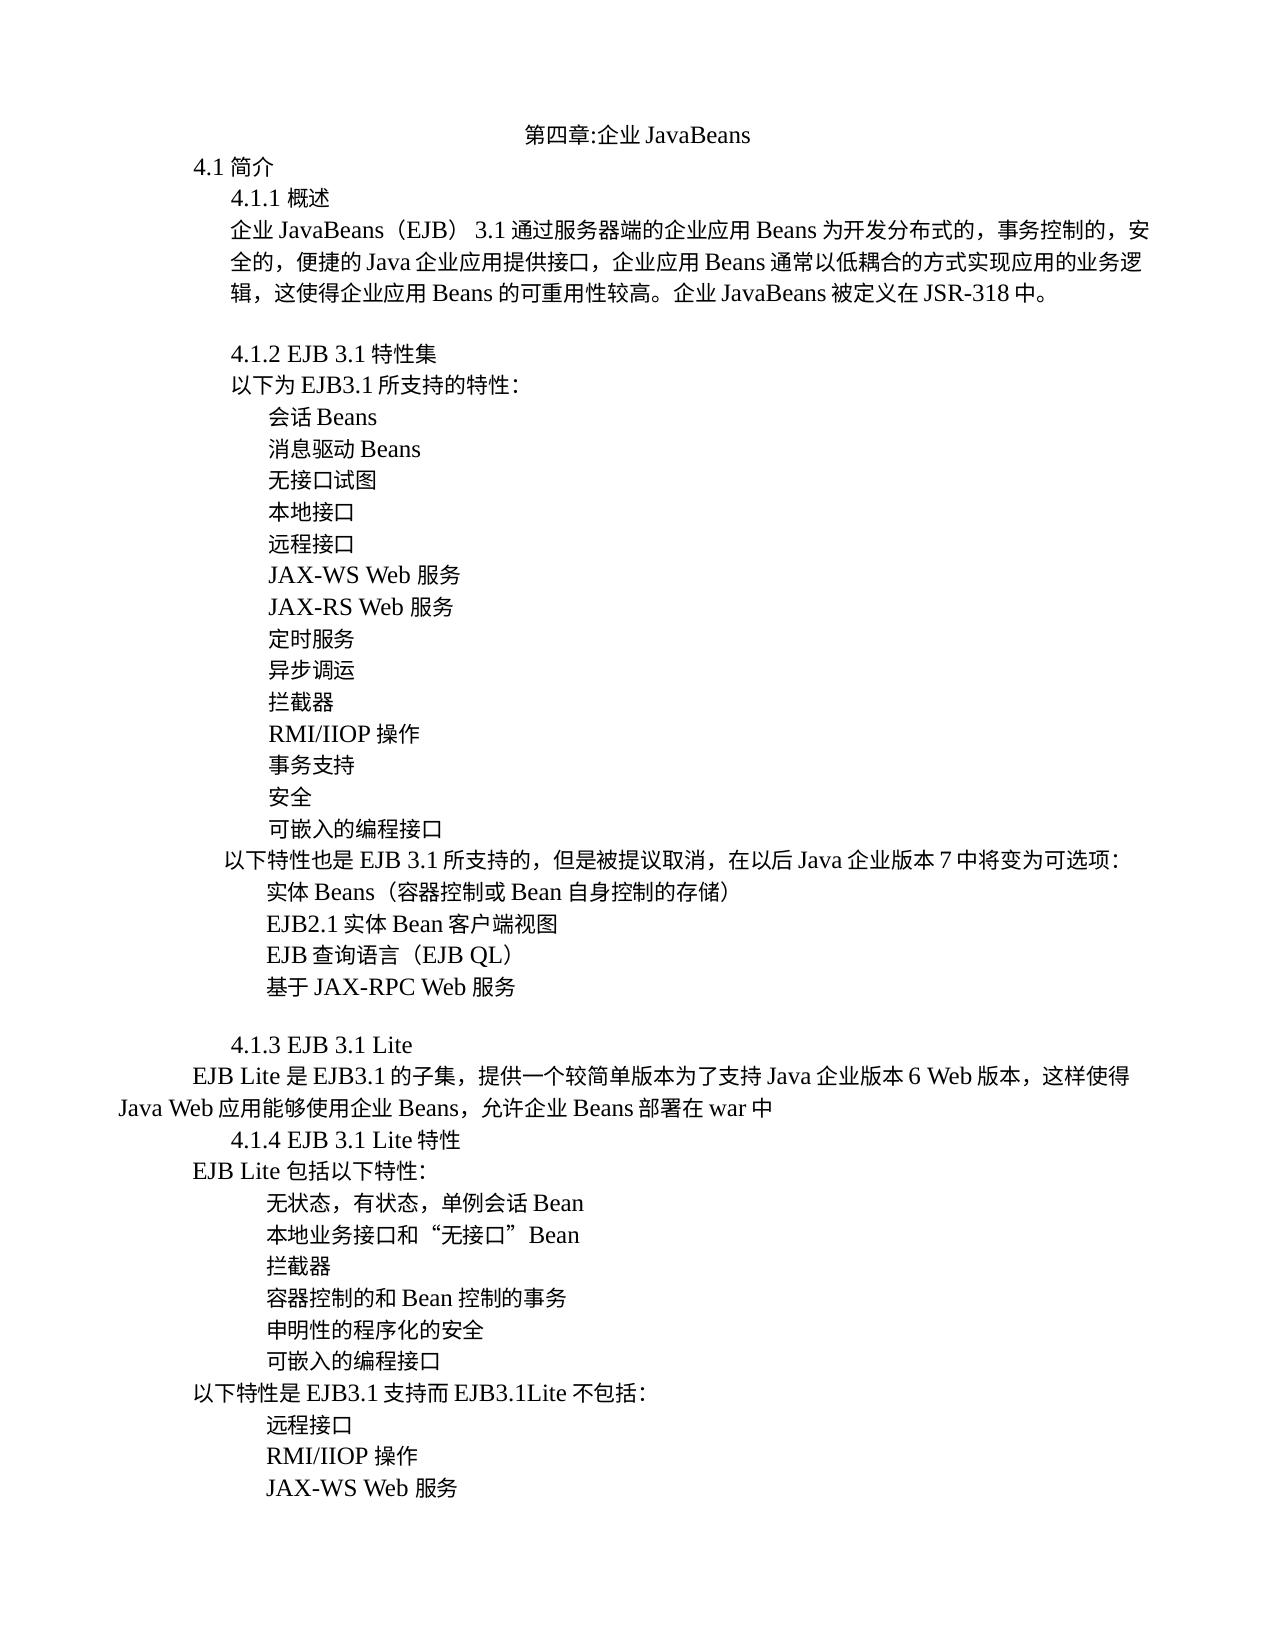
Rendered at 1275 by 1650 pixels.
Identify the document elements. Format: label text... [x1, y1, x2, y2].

list 无接口试图 [231, 463, 1157, 495]
list 会话Beans [231, 400, 1157, 432]
text 申明性的程序化的安全 [118, 1313, 1157, 1344]
list 4.1.1 概述 [193, 181, 1157, 213]
text 可嵌入的编程接口 [118, 1344, 1157, 1376]
text 实体Beans（容器控制或Bean自身控制的存储） [118, 875, 1157, 907]
text EJB Lite 是EJB3.1的子集，提供一个较简单版本为了支持Java企业版本6 Web版本，这样使得Java Web应用能够使用企业Beans，允许企业Beans部署在war中 [118, 1059, 1157, 1123]
list 4.1.2 EJB 3.1特性集 [193, 337, 1157, 368]
list 异步调运 [231, 653, 1157, 685]
text EJB查询语言（EJB QL） [118, 938, 1157, 970]
text 远程接口 [118, 1408, 1157, 1439]
list 4.1.4 EJB 3.1 Lite特性 [193, 1123, 1157, 1154]
list 4.1.3 EJB 3.1 Lite [193, 1031, 1157, 1059]
list 拦截器 [231, 685, 1157, 717]
list 远程接口 [231, 527, 1157, 558]
text JAX-WS Web 服务 [118, 1471, 1157, 1503]
text 以下特性是EJB3.1支持而EJB3.1Lite不包括： [118, 1376, 1157, 1408]
text EJB2.1实体Bean客户端视图 [118, 907, 1157, 938]
list 消息驱动Beans [231, 432, 1157, 463]
list JAX-RS Web 服务 [231, 590, 1157, 622]
list 本地接口 [231, 495, 1157, 527]
text 基于JAX-RPC Web 服务 [118, 970, 1157, 1002]
list 企业JavaBeans（EJB） 3.1通过服务器端的企业应用Beans为开发分布式的，事务控制的，安全的，便捷的Java企业应用提供接口，企业应用Beans通常以低耦合的方式实现应用的业务逻辑，这使得企业应用Beans的可重用性较高。企业JavaBeans被定义在JSR-318中。 [193, 213, 1157, 308]
list 事务支持 [231, 748, 1157, 780]
text 容器控制的和Bean控制的事务 [118, 1281, 1157, 1313]
text 第四章:企业JavaBeans [118, 118, 1157, 150]
list JAX-WS Web 服务 [231, 558, 1157, 590]
list 可嵌入的编程接口 [231, 812, 1157, 843]
text EJB Lite 包括以下特性： [118, 1154, 1157, 1186]
text 拦截器 [118, 1249, 1157, 1281]
list 定时服务 [231, 622, 1157, 653]
text 本地业务接口和“无接口”Bean [118, 1218, 1157, 1249]
list 以下为EJB3.1所支持的特性： [193, 368, 1157, 400]
text 无状态，有状态，单例会话Bean [118, 1186, 1157, 1218]
list 简介 [193, 150, 1157, 181]
list RMI/IIOP 操作 [231, 717, 1157, 748]
list 安全 [231, 780, 1157, 812]
text RMI/IIOP 操作 [118, 1439, 1157, 1471]
text 以下特性也是 EJB 3.1所支持的，但是被提议取消，在以后Java企业版本7中将变为可选项： [118, 843, 1157, 875]
